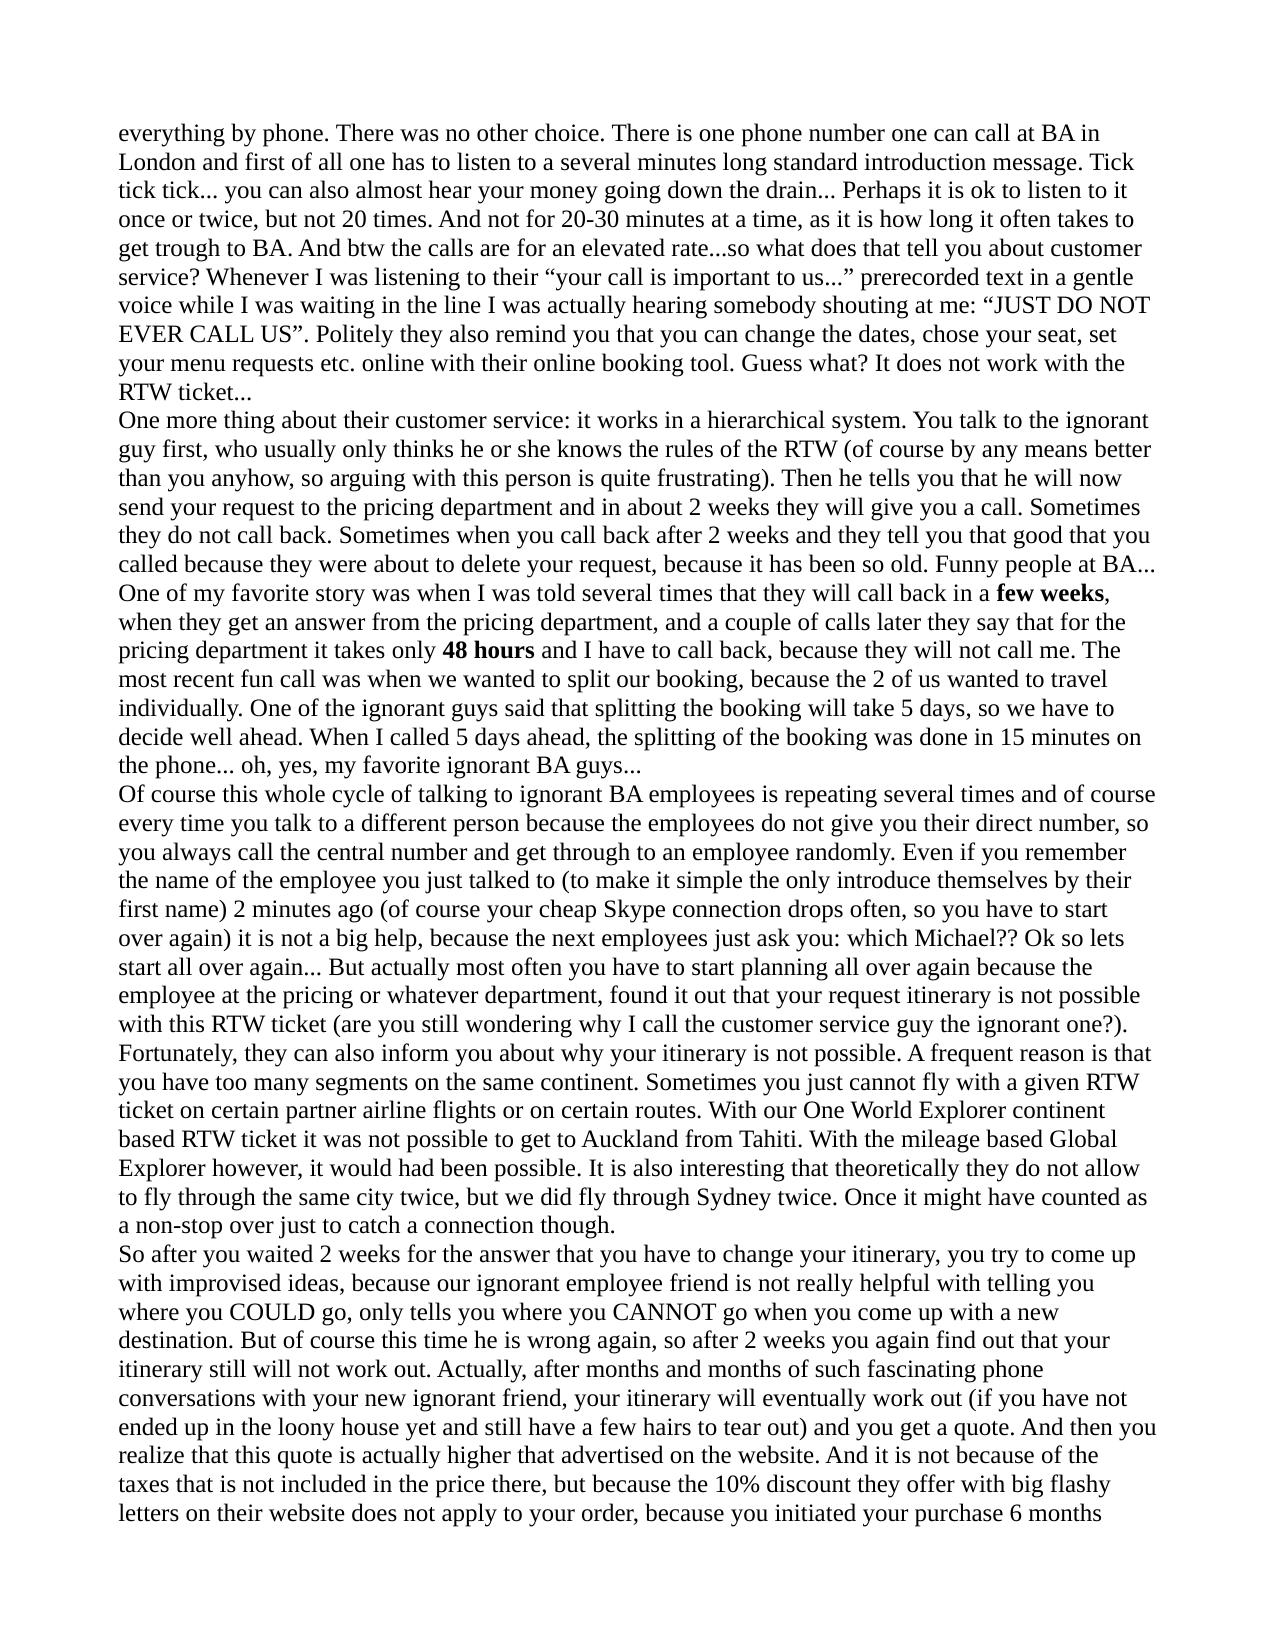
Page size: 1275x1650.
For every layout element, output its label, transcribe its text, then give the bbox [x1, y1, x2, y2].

text One more thing about their customer service: it works in a hierarchical system. You talk to the ignorant guy first, who usually only thinks he or she knows the rules of the RTW (of course by any means better than you anyhow, so arguing with this person is quite frustrating). Then he tells you that he will now send your request to the pricing department and in about 2 weeks they will give you a call. Sometimes they do not call back. Sometimes when you call back after 2 weeks and they tell you that good that you called because they were about to delete your request, because it has been so old. Funny people at BA... [118, 406, 1157, 578]
text One of my favorite story was when I was told several times that they will call back in a few weeks, when they get an answer from the pricing department, and a couple of calls later they say that for the pricing department it takes only 48 hours and I have to call back, because they will not call me. The most recent fun call was when we wanted to split our booking, because the 2 of us wanted to travel individually. One of the ignorant guys said that splitting the booking will take 5 days, so we have to decide well ahead. When I called 5 days ahead, the splitting of the booking was done in 15 minutes on the phone... oh, yes, my favorite ignorant BA guys... [118, 578, 1157, 779]
text Of course this whole cycle of talking to ignorant BA employees is repeating several times and of course every time you talk to a different person because the employees do not give you their direct number, so you always call the central number and get through to an employee randomly. Even if you remember the name of the employee you just talked to (to make it simple the only introduce themselves by their first name) 2 minutes ago (of course your cheap Skype connection drops often, so you have to start over again) it is not a big help, because the next employees just ask you: which Michael?? Ok so lets start all over again... But actually most often you have to start planning all over again because the employee at the pricing or whatever department, found it out that your request itinerary is not possible with this RTW ticket (are you still wondering why I call the customer service guy the ignorant one?). [118, 779, 1157, 1038]
text Fortunately, they can also inform you about why your itinerary is not possible. A frequent reason is that you have too many segments on the same continent. Sometimes you just cannot fly with a given RTW ticket on certain partner airline flights or on certain routes. With our One World Explorer continent based RTW ticket it was not possible to get to Auckland from Tahiti. With the mileage based Global Explorer however, it would had been possible. It is also interesting that theoretically they do not allow to fly through the same city twice, but we did fly through Sydney twice. Once it might have counted as a non-stop over just to catch a connection though. [118, 1038, 1157, 1239]
text everything by phone. There was no other choice. There is one phone number one can call at BA in London and first of all one has to listen to a several minutes long standard introduction message. Tick tick tick... you can also almost hear your money going down the drain... Perhaps it is ok to listen to it once or twice, but not 20 times. And not for 20-30 minutes at a time, as it is how long it often takes to get trough to BA. And btw the calls are for an elevated rate...so what does that tell you about customer service? Whenever I was listening to their “your call is important to us...” prerecorded text in a gentle voice while I was waiting in the line I was actually hearing somebody shouting at me: “JUST DO NOT EVER CALL US”. Politely they also remind you that you can change the dates, chose your seat, set your menu requests etc. online with their online booking tool. Guess what? It does not work with the RTW ticket... [118, 118, 1157, 406]
text So after you waited 2 weeks for the answer that you have to change your itinerary, you try to come up with improvised ideas, because our ignorant employee friend is not really helpful with telling you where you COULD go, only tells you where you CANNOT go when you come up with a new destination. But of course this time he is wrong again, so after 2 weeks you again find out that your itinerary still will not work out. Actually, after months and months of such fascinating phone conversations with your new ignorant friend, your itinerary will eventually work out (if you have not ended up in the loony house yet and still have a few hairs to tear out) and you get a quote. And then you realize that this quote is actually higher that advertised on the website. And it is not because of the taxes that is not included in the price there, but because the 10% discount they offer with big flashy letters on their website does not apply to your order, because you initiated your purchase 6 months [118, 1239, 1157, 1527]
